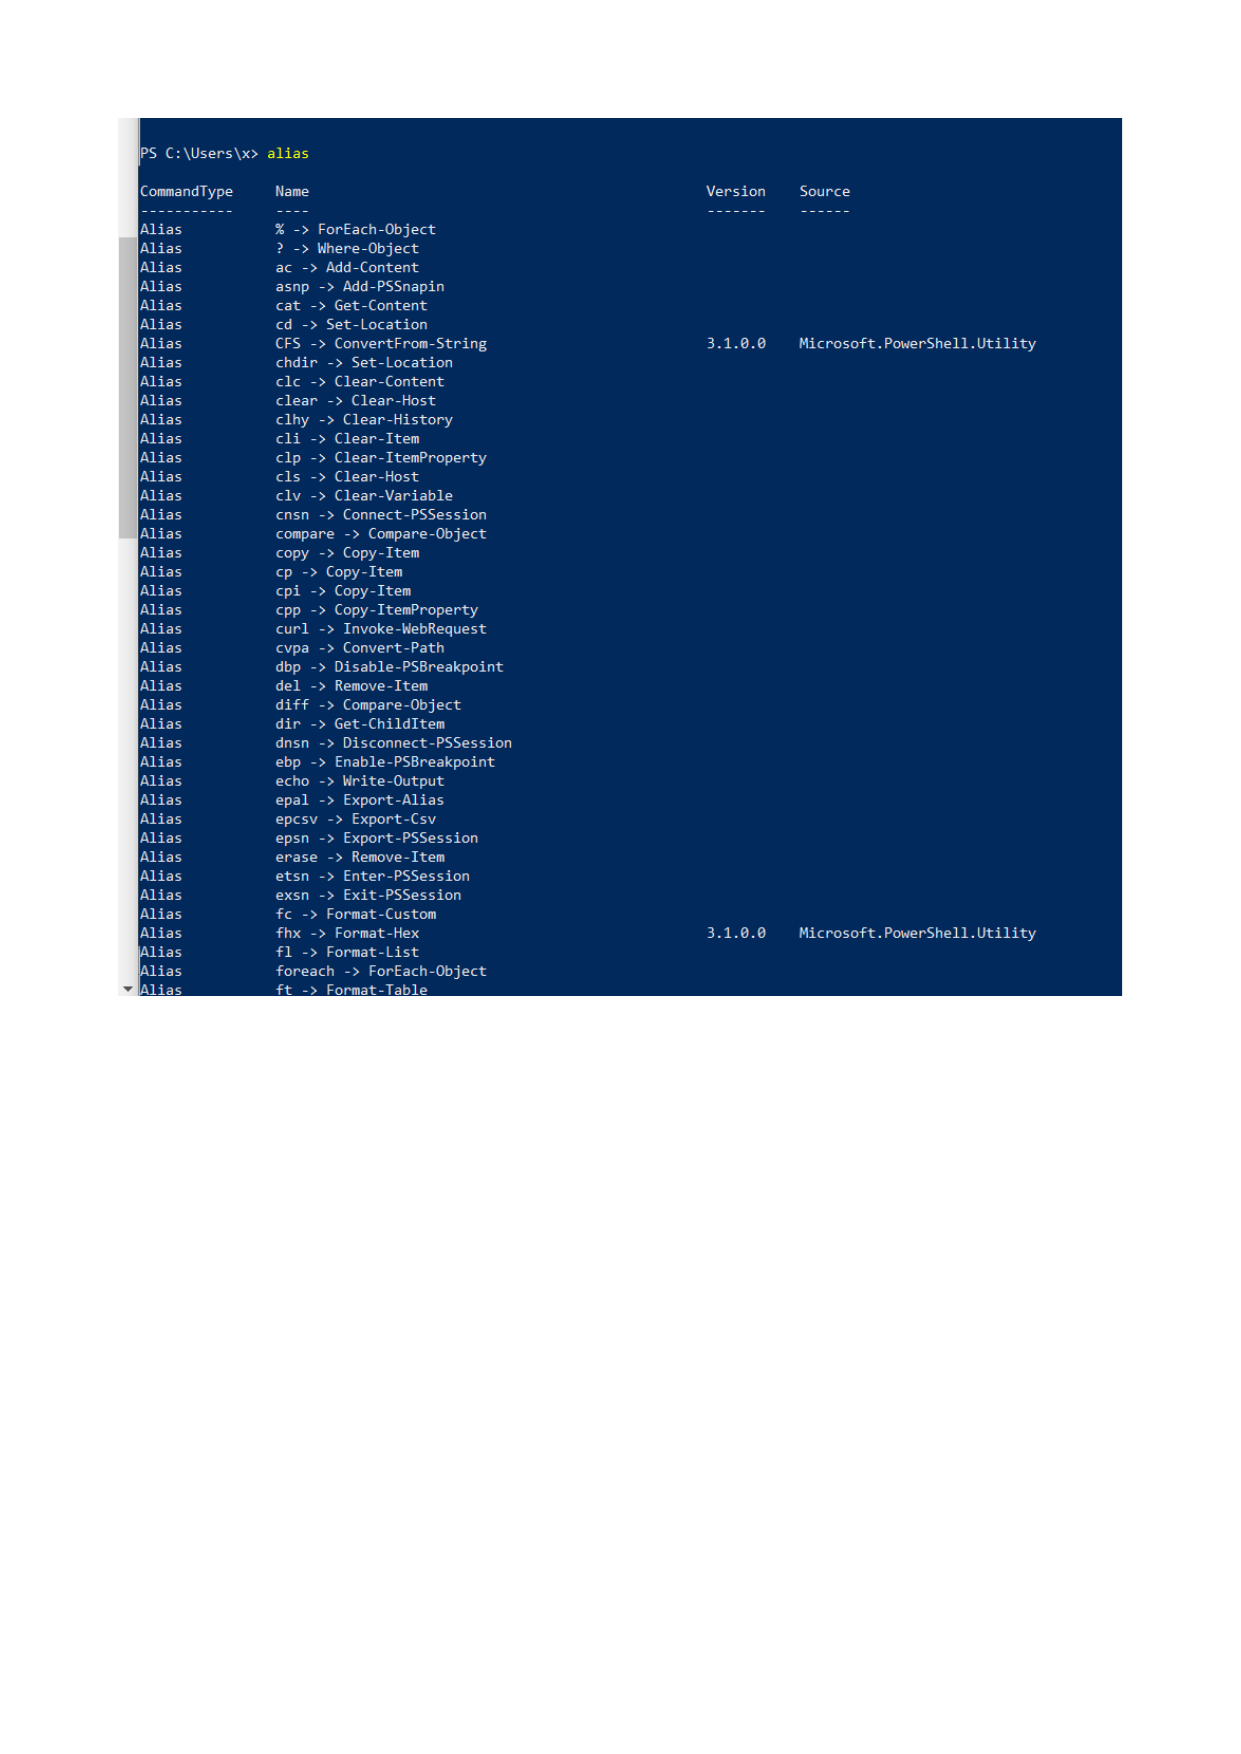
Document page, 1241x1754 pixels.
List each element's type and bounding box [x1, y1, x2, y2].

picture [118, 118, 1123, 996]
